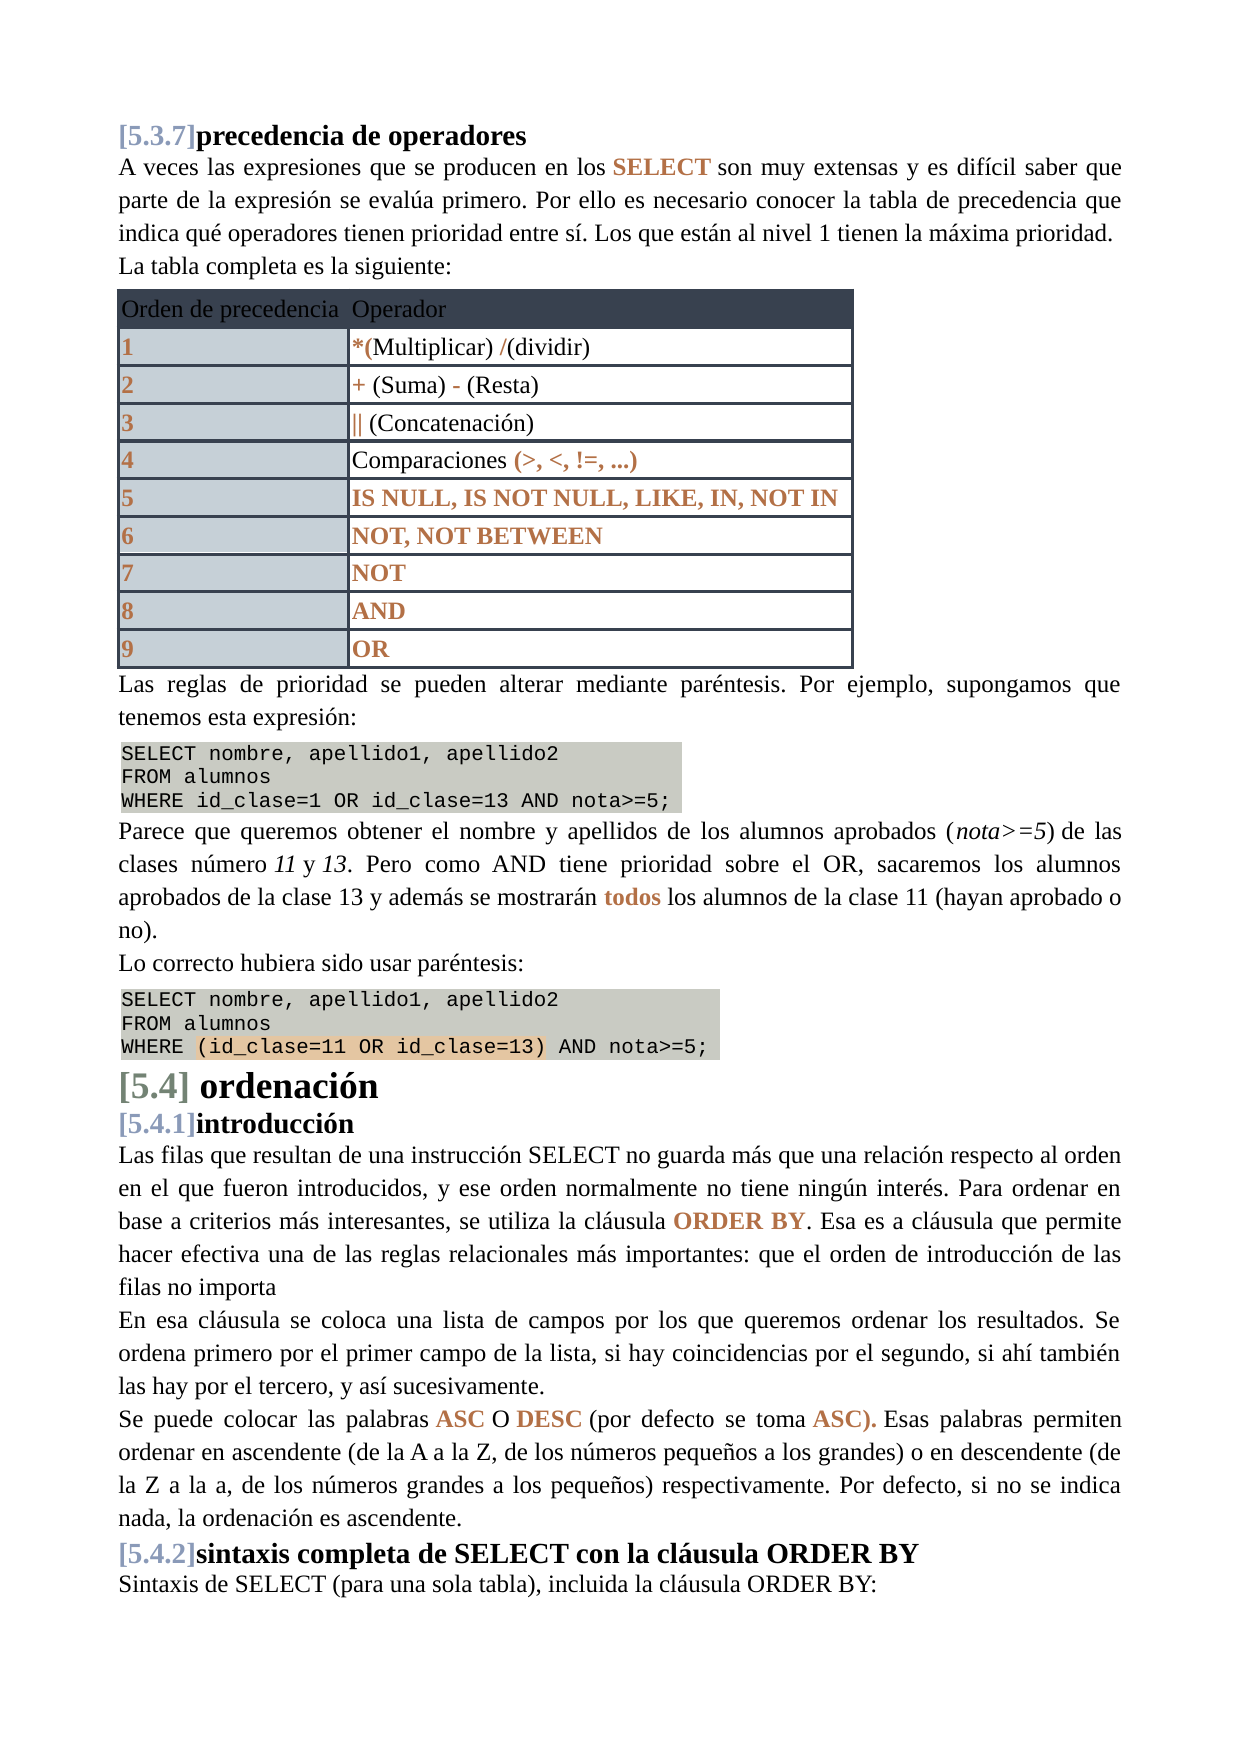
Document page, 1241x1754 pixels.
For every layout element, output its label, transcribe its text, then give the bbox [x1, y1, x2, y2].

text Parece que queremos obtener el nombre y apellidos de los alumnos aprobados (nota>=5) de las clases número 11 y 13. Pero como AND tiene prioridad sobre el OR, sacaremos los alumnos aprobados de la clase 13 y además se mostrarán todos los alumnos de la clase 11 (hayan aprobado o no). [118, 816, 1122, 944]
table_cell 1 [120, 329, 347, 364]
text Las reglas de prioridad se pueden alterar mediante paréntesis. Por ejemplo, supongamos que tenemos esta expresión: [118, 669, 1122, 731]
text Lo correcto hubiera sido usar paréntesis: [118, 948, 1122, 977]
table_cell OR [350, 631, 851, 666]
subtitle [5.4] ordenación [118, 1063, 1122, 1106]
table_cell 3 [120, 405, 347, 439]
table_header SELECT nombre, apellido1, apellido2 FROM alumnos WHERE (id_clase=11 OR id_clase=13) AND nota>=5; [118, 986, 723, 1063]
table_cell *(Multiplicar) /(dividir) [350, 329, 851, 364]
text A veces las expresiones que se producen en los SELECT son muy extensas y es difícil saber que parte de la expresión se evalúa primero. Por ello es necesario conocer la tabla de precedencia que indica qué operadores tienen prioridad entre sí. Los que están al nivel 1 tienen la máxima prioridad. [118, 152, 1122, 246]
table_cell 6 [120, 518, 347, 552]
table_cell 4 [120, 443, 347, 477]
subtitle [5.3.7]precedencia de operadores [118, 118, 1122, 152]
table_cell 5 [120, 480, 347, 515]
table_cell 7 [120, 556, 347, 590]
table_header Operador [350, 292, 851, 326]
text Sintaxis de SELECT (para una sola tabla), incluida la cláusula ORDER BY: [118, 1569, 1122, 1598]
table_header SELECT nombre, apellido1, apellido2 FROM alumnos WHERE id_clase=1 OR id_clase=13 AND nota>=5; [118, 740, 685, 816]
table_cell || (Concatenación) [350, 405, 851, 439]
table_cell + (Suma) - (Resta) [350, 367, 851, 402]
table_cell NOT, NOT BETWEEN [350, 518, 851, 552]
text En esa cláusula se coloca una lista de campos por los que queremos ordenar los resultados. Se ordena primero por el primer campo de la lista, si hay coincidencias por el segundo, si ahí también las hay por el tercero, y así sucesivamente. [118, 1305, 1122, 1399]
text Se puede colocar las palabras ASC O DESC (por defecto se toma ASC). Esas palabras permiten ordenar en ascendente (de la A a la Z, de los números pequeños a los grandes) o en descendente (de la Z a la a, de los números grandes a los pequeños) respectivamente. Por defecto, si no se indica nada, la ordenación es ascendente. [118, 1404, 1122, 1532]
table_cell NOT [350, 556, 851, 590]
subtitle [5.4.1]introducción [118, 1106, 1122, 1140]
text Las filas que resultan de una instrucción SELECT no guarda más que una relación respecto al orden en el que fueron introducidos, y ese orden normalmente no tiene ningún interés. Para ordenar en base a criterios más interesantes, se utiliza la cláusula ORDER BY. Esa es a cláusula que permite hacer efectiva una de las reglas relacionales más importantes: que el orden de introducción de las filas no importa [118, 1140, 1122, 1301]
table_cell IS NULL, IS NOT NULL, LIKE, IN, NOT IN [350, 480, 851, 515]
table_cell 8 [120, 593, 347, 628]
text La tabla completa es la siguiente: [118, 251, 1122, 279]
subtitle [5.4.2]sintaxis completa de SELECT con la cláusula ORDER BY [118, 1536, 1122, 1569]
table_header Orden de precedencia [120, 292, 347, 326]
table_cell AND [350, 593, 851, 628]
table_cell Comparaciones (>, <, !=, ...) [350, 443, 851, 477]
table_cell 9 [120, 631, 347, 666]
table_cell 2 [120, 367, 347, 402]
